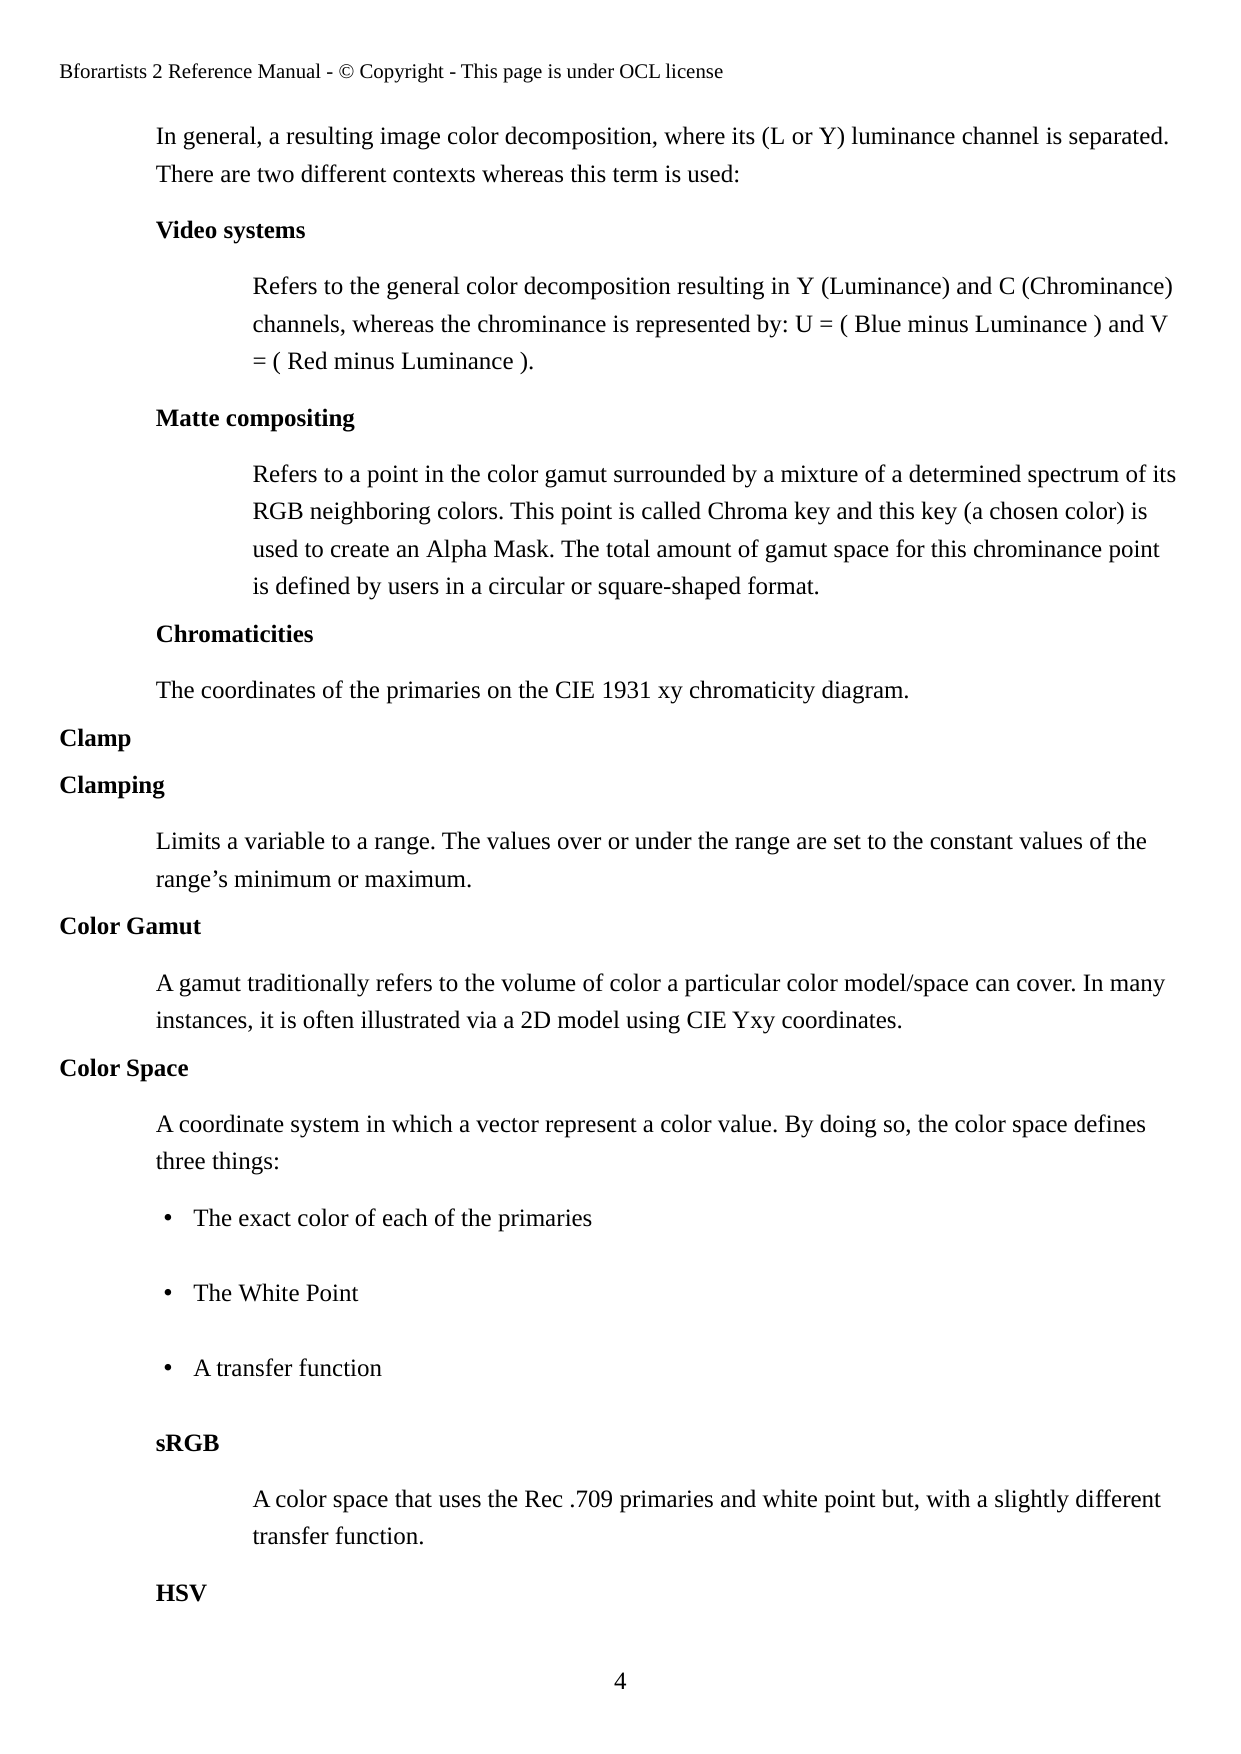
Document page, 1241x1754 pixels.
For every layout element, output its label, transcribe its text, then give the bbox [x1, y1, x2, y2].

subtitle Video systems [156, 206, 1181, 244]
list Refers to a point in the color gamut surrounded by a mixture of a determined spectrum of its RGB neighboring colors. This point is called Chroma key and this key (a chosen color) is used to create an Alpha Mask. The total amount of gamut space for this chrominance point is defined by users in a circular or square-shaped format. [252, 450, 1181, 600]
list A gamut traditionally refers to the volume of color a particular color model/space can cover. In many instances, it is often illustrated via a 2D model using CIE Yxy coordinates. [156, 959, 1181, 1034]
list Limits a variable to a range. The values over or under the range are set to the constant values of the range’s minimum or maximum. [156, 818, 1181, 893]
list Refers to the general color decomposition resulting in Y (Luminance) and C (Chrominance) channels, whereas the chrominance is represented by: U = ( Blue minus Luminance ) and V = ( Red minus Luminance ). [252, 263, 1181, 375]
list The coordinates of the primaries on the CIE 1931 xy chromaticity diagram. [156, 666, 1181, 704]
text In general, a resulting image color decomposition, where its (L or Y) luminance channel is separated. There are two different contexts whereas this term is used: [156, 113, 1181, 188]
text A coordinate system in which a vector represent a color value. By doing so, the color space defines three things: [156, 1100, 1181, 1175]
subtitle sRGB [156, 1419, 1181, 1456]
subtitle HSV [156, 1569, 1181, 1606]
subtitle Clamp [59, 723, 1181, 751]
list A transfer function [193, 1344, 1181, 1381]
subtitle Color Space [59, 1053, 1181, 1081]
list The White Point [193, 1269, 1181, 1306]
subtitle Color Gamut [59, 911, 1181, 940]
list A color space that uses the Rec .709 primaries and white point but, with a slightly different transfer function. [252, 1475, 1181, 1550]
subtitle Matte compositing [156, 394, 1181, 431]
list The exact color of each of the primaries [193, 1194, 1181, 1231]
subtitle Chromaticities [156, 619, 1181, 648]
subtitle Clamping [59, 770, 1181, 799]
